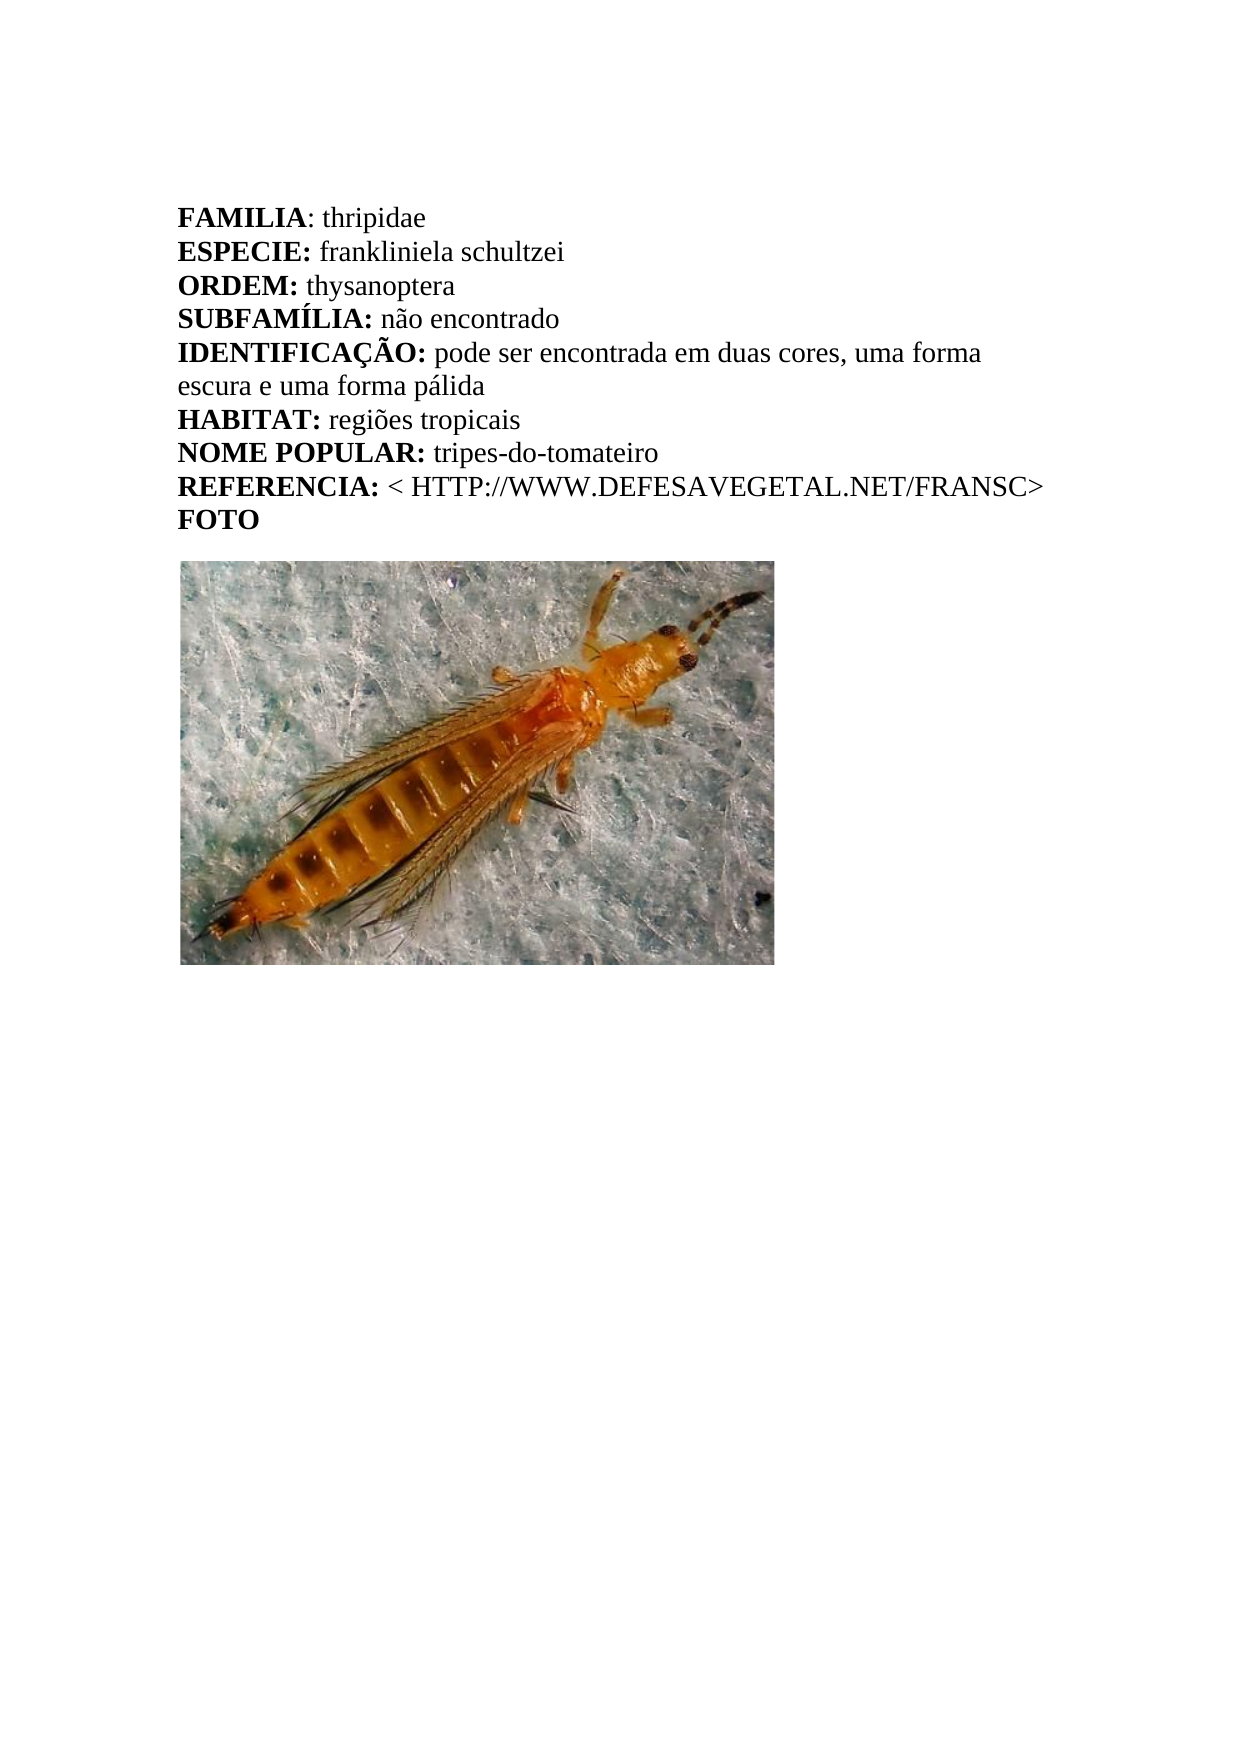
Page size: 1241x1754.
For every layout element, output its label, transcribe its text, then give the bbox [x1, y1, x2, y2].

text NOME POPULAR: tripes-do-tomateiro [177, 435, 1063, 469]
text HABITAT: regiões tropicais [177, 402, 1063, 435]
text FOTO [177, 502, 1063, 536]
text REFERENCIA: < HTTP://WWW.DEFESAVEGETAL.NET/FRANSC> [177, 469, 1063, 502]
text FAMILIA: thripidae [177, 201, 1063, 234]
text SUBFAMÍLIA: não encontrado [177, 301, 1063, 335]
text ORDEM: thysanoptera [177, 268, 1063, 301]
text IDENTIFICAÇÃO: pode ser encontrada em duas cores, uma forma escura e uma forma pálida [177, 335, 1063, 402]
picture [180, 561, 775, 965]
text ESPECIE: frankliniela schultzei [177, 234, 1063, 268]
